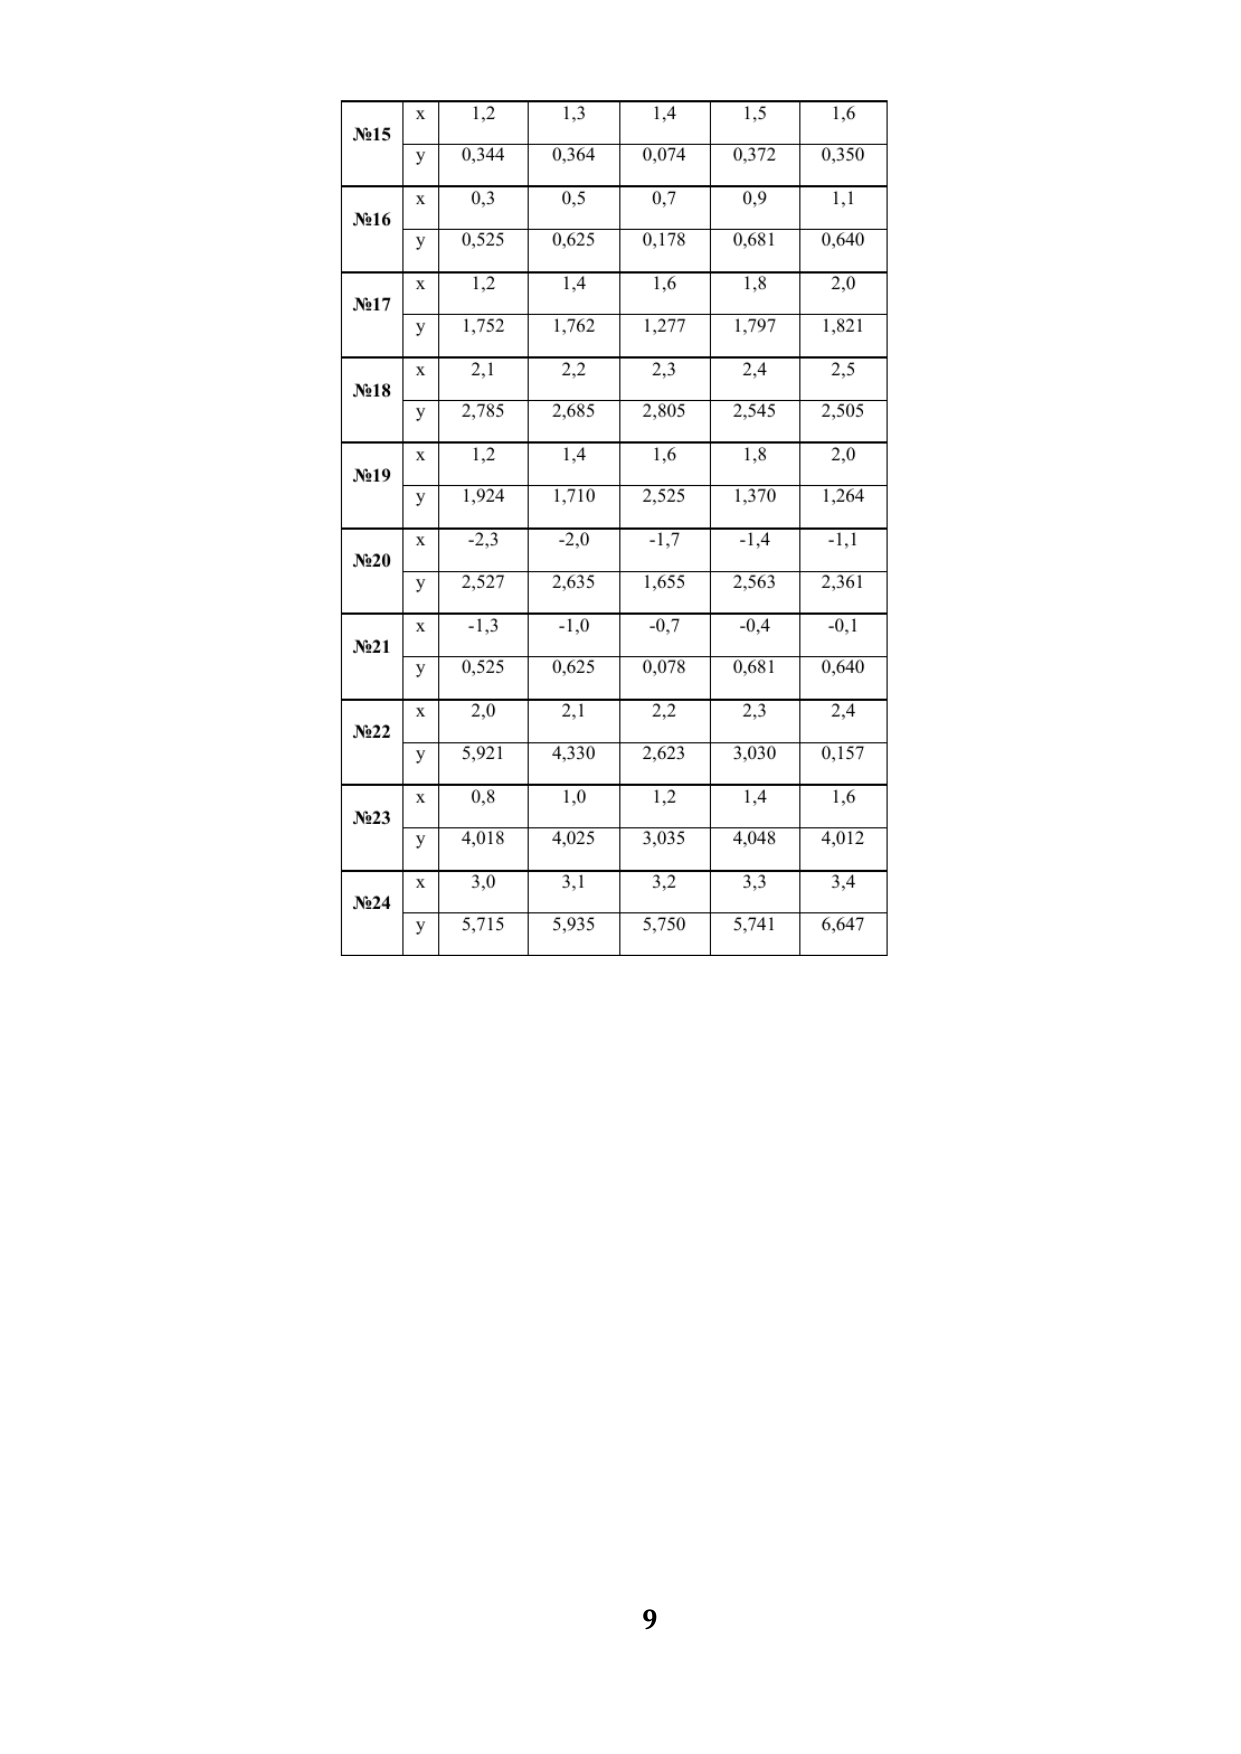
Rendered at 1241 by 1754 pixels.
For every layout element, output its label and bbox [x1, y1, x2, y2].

picture [332, 89, 900, 956]
